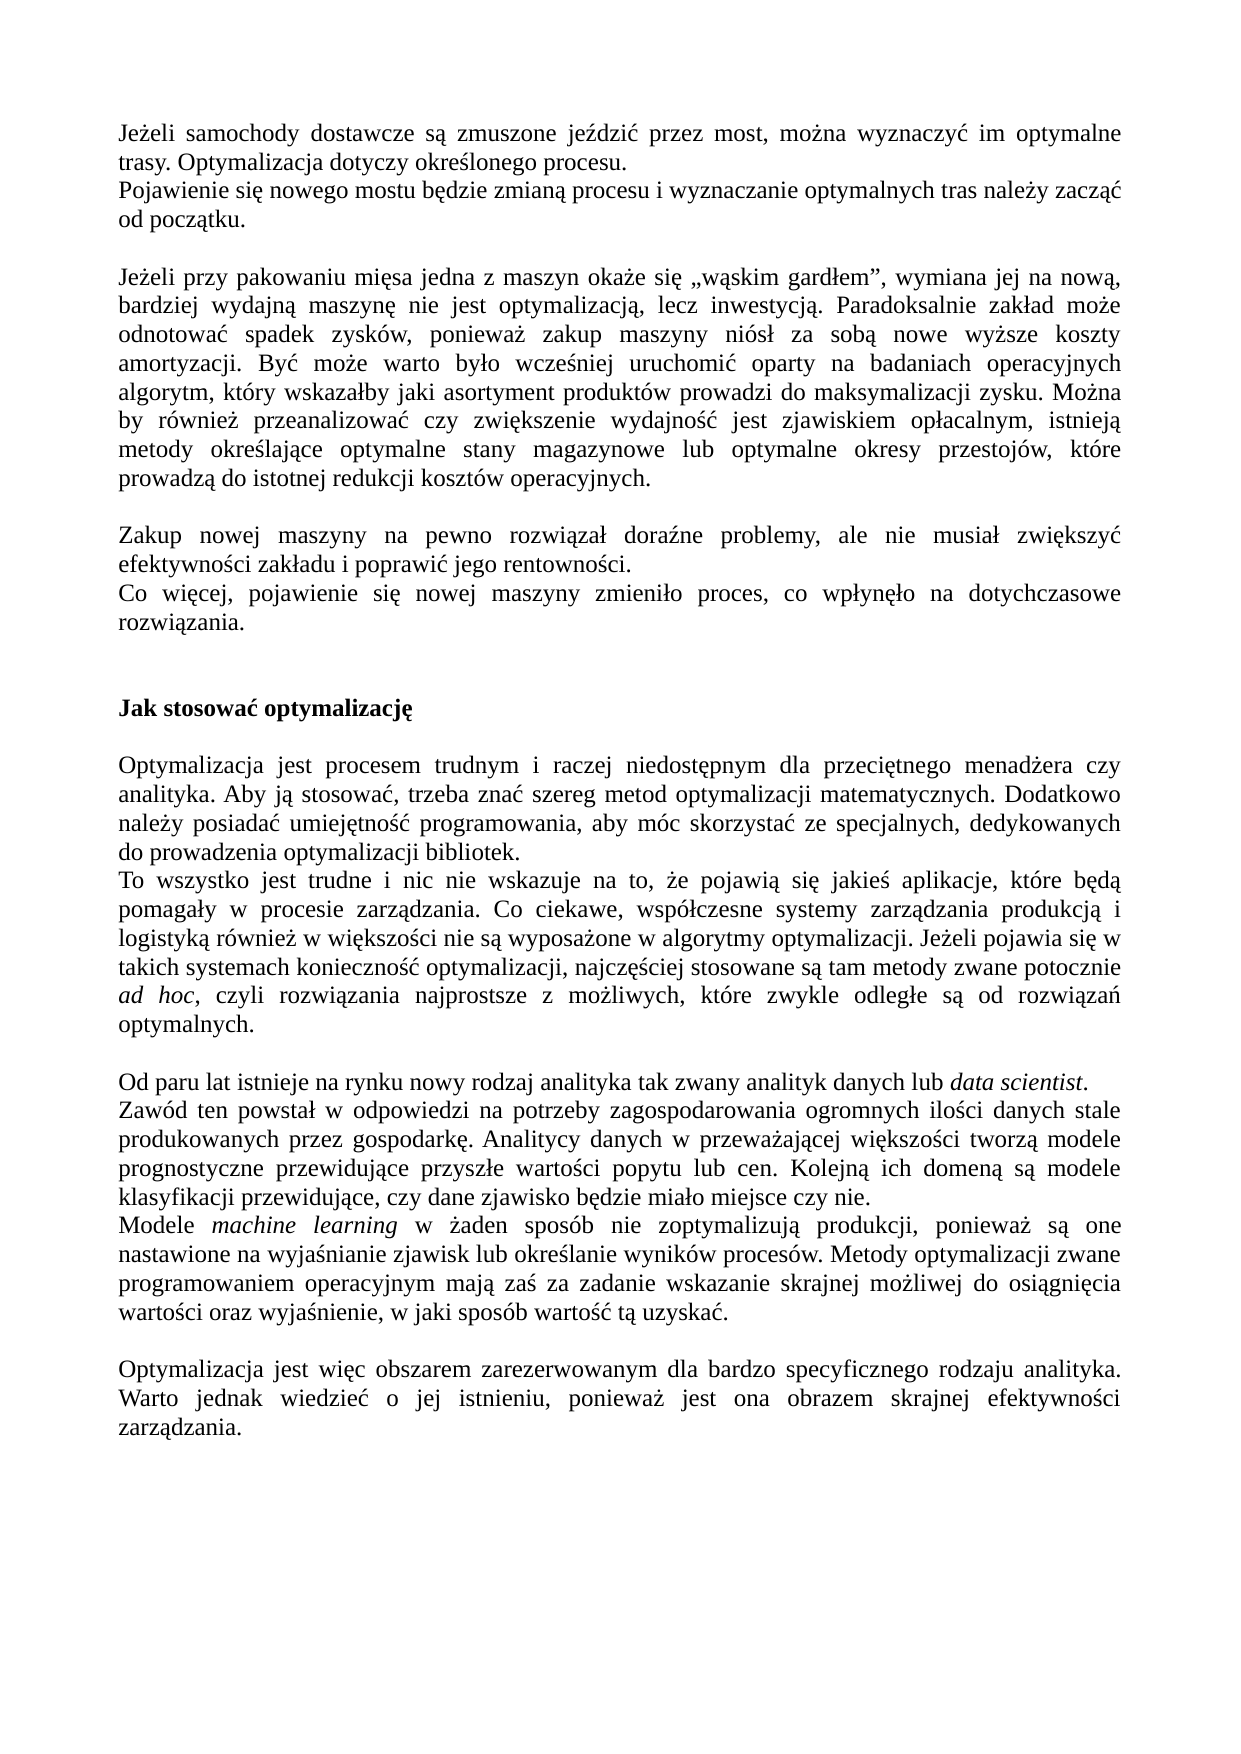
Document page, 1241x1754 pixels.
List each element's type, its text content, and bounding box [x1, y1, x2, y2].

text Jeżeli samochody dostawcze są zmuszone jeździć przez most, można wyznaczyć im optymalne trasy. Optymalizacja dotyczy określonego procesu. [118, 118, 1122, 176]
text Zawód ten powstał w odpowiedzi na potrzeby zagospodarowania ogromnych ilości danych stale produkowanych przez gospodarkę. Analitycy danych w przeważającej większości tworzą modele prognostyczne przewidujące przyszłe wartości popytu lub cen. Kolejną ich domeną są modele klasyfikacji przewidujące, czy dane zjawisko będzie miało miejsce czy nie. [118, 1096, 1122, 1211]
text Jak stosować optymalizację [118, 693, 1122, 722]
text Co więcej, pojawienie się nowej maszyny zmieniło proces, co wpłynęło na dotychczasowe rozwiązania. [118, 578, 1122, 636]
text Jeżeli przy pakowaniu mięsa jedna z maszyn okaże się „wąskim gardłem”, wymiana jej na nową, bardziej wydajną maszynę nie jest optymalizacją, lecz inwestycją. Paradoksalnie zakład może odnotować spadek zysków, ponieważ zakup maszyny niósł za sobą nowe wyższe koszty amortyzacji. Być może warto było wcześniej uruchomić oparty na badaniach operacyjnych algorytm, który wskazałby jaki asortyment produktów prowadzi do maksymalizacji zysku. Można by również przeanalizować czy zwiększenie wydajność jest zjawiskiem opłacalnym, istnieją metody określające optymalne stany magazynowe lub optymalne okresy przestojów, które prowadzą do istotnej redukcji kosztów operacyjnych. [118, 262, 1122, 492]
text Optymalizacja jest więc obszarem zarezerwowanym dla bardzo specyficznego rodzaju analityka. Warto jednak wiedzieć o jej istnieniu, ponieważ jest ona obrazem skrajnej efektywności zarządzania. [118, 1354, 1122, 1441]
text Modele machine learning w żaden sposób nie zoptymalizują produkcji, ponieważ są one nastawione na wyjaśnianie zjawisk lub określanie wyników procesów. Metody optymalizacji zwane programowaniem operacyjnym mają zaś za zadanie wskazanie skrajnej możliwej do osiągnięcia wartości oraz wyjaśnienie, w jaki sposób wartość tą uzyskać. [118, 1211, 1122, 1326]
text Od paru lat istnieje na rynku nowy rodzaj analityka tak zwany analityk danych lub data scientist. [118, 1067, 1122, 1096]
text Zakup nowej maszyny na pewno rozwiązał doraźne problemy, ale nie musiał zwiększyć efektywności zakładu i poprawić jego rentowności. [118, 521, 1122, 578]
text Optymalizacja jest procesem trudnym i raczej niedostępnym dla przeciętnego menadżera czy analityka. Aby ją stosować, trzeba znać szereg metod optymalizacji matematycznych. Dodatkowo należy posiadać umiejętność programowania, aby móc skorzystać ze specjalnych, dedykowanych do prowadzenia optymalizacji bibliotek. [118, 751, 1122, 866]
text To wszystko jest trudne i nic nie wskazuje na to, że pojawią się jakieś aplikacje, które będą pomagały w procesie zarządzania. Co ciekawe, współczesne systemy zarządzania produkcją i logistyką również w większości nie są wyposażone w algorytmy optymalizacji. Jeżeli pojawia się w takich systemach konieczność optymalizacji, najczęściej stosowane są tam metody zwane potocznie ad hoc, czyli rozwiązania najprostsze z możliwych, które zwykle odległe są od rozwiązań optymalnych. [118, 866, 1122, 1038]
text Pojawienie się nowego mostu będzie zmianą procesu i wyznaczanie optymalnych tras należy zacząć od początku. [118, 176, 1122, 233]
